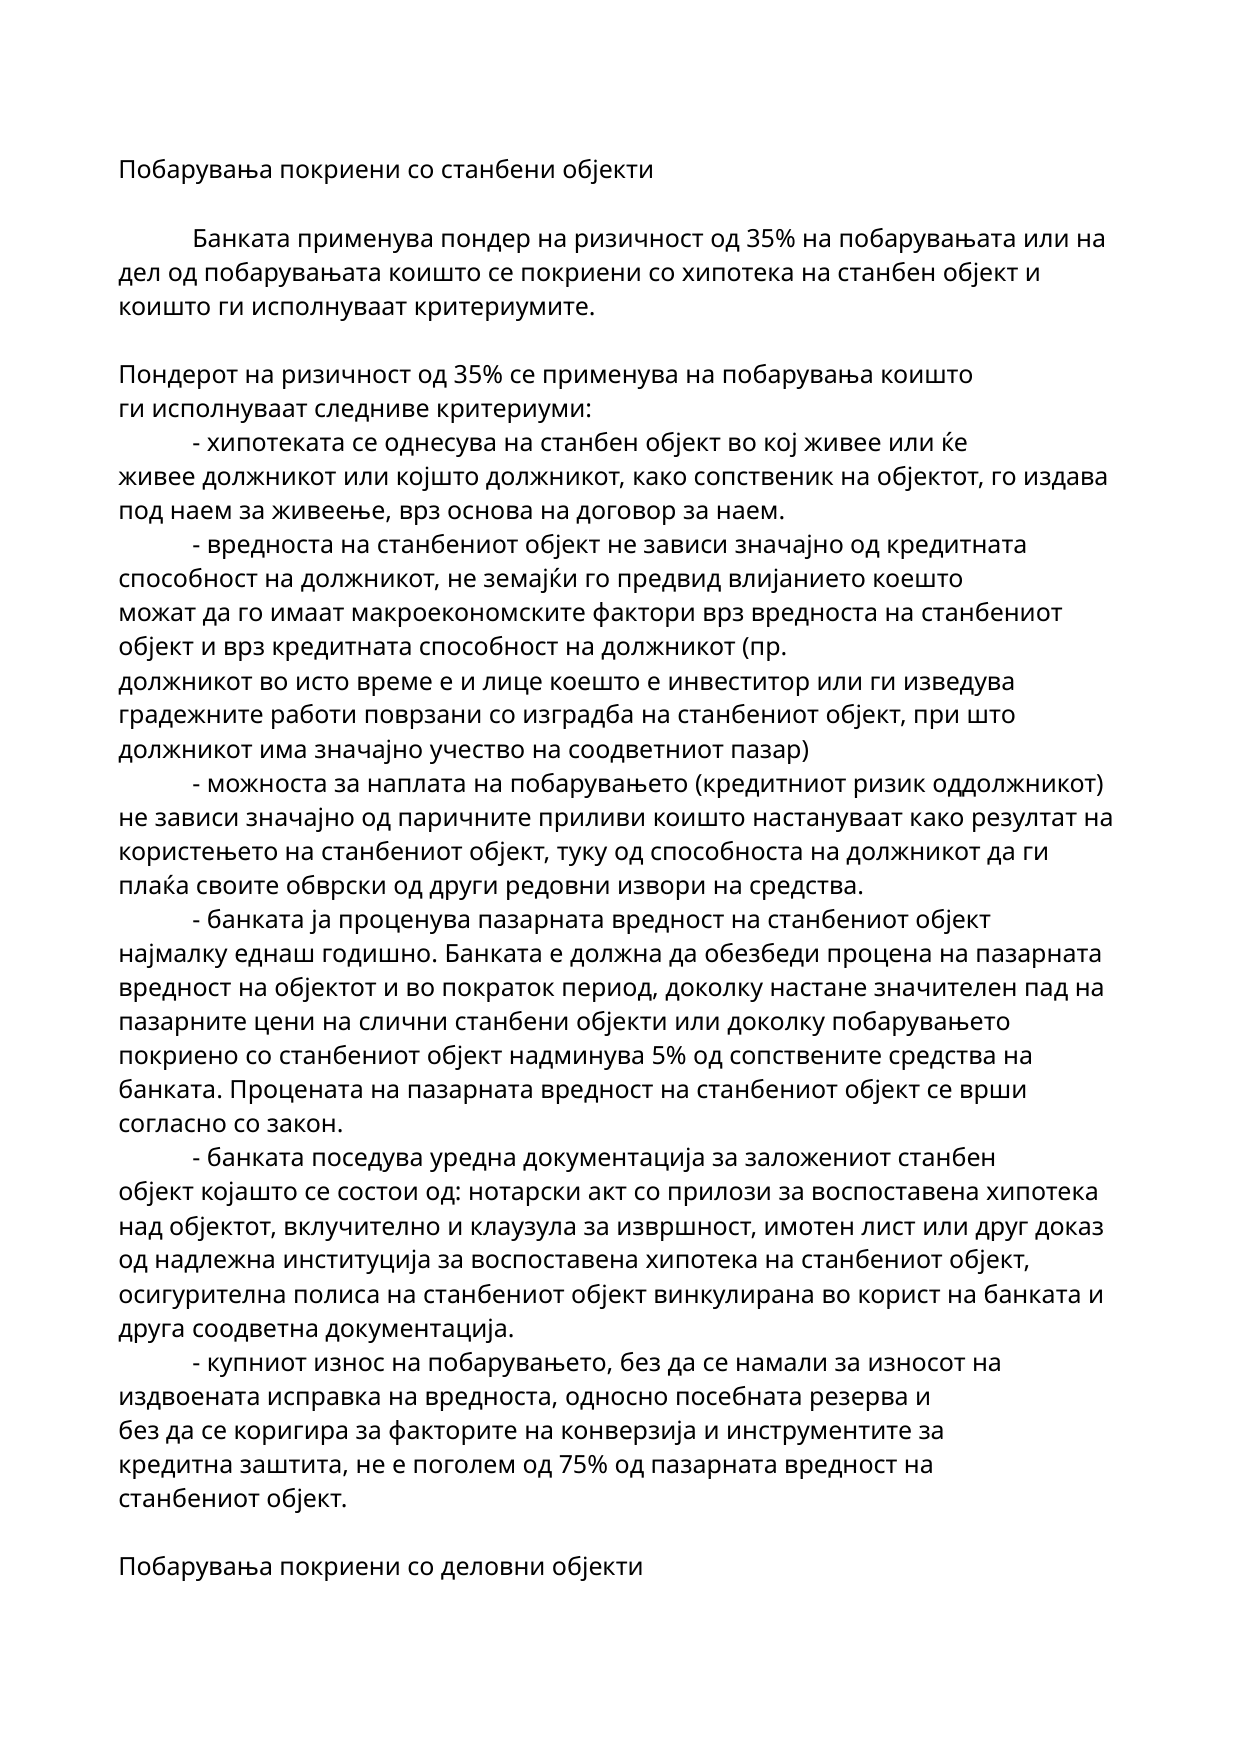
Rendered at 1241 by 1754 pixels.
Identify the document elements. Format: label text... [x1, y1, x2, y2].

text можат да го имаат макроекономските фактори врз вредноста на станбениот објект и врз кредитната способност на должникот (пр. [118, 595, 1122, 663]
text живее должникот или којшто должникот, како сопственик на објектот, го издава под наем за живеење, врз основа на договор за наем. [118, 459, 1122, 527]
text - хипотеката се однесува на станбен објект во кој живее или ќе [118, 425, 1122, 459]
text Побарувања покриени со станбени објекти [118, 152, 1122, 186]
text објект којашто се состои од: нотарски акт со прилози за воспоставена хипотека над објектот, вклучително и клаузула за извршност, имотен лист или друг доказ од надлежна институција за воспоставена хипотека на станбениот објект, осигурителна полиса на станбениот објект винкулирана во корист на банката и друга соодветна документација. [118, 1174, 1122, 1344]
text должникот во исто време е и лице коешто е инвеститор или ги изведува градежните работи поврзани со изградба на станбениот објект, при што должникот има значајно учество на соодветниот пазар) [118, 663, 1122, 765]
text без да се коригира за факторите на конверзија и инструментите за [118, 1412, 1122, 1447]
text - банката ја проценува пазарната вредност на станбениот објект [118, 902, 1122, 936]
text - можноста за наплата на побарувањето (кредитниот ризик оддолжникот) не зависи значајно од паричните приливи коишто настануваат како резултат на користењето на станбениот објект, туку од способноста на должникот да ги плаќа своите обврски од други редовни извори на средства. [118, 765, 1122, 902]
text Пондерот на ризичност од 35% се применува на побарувања коишто [118, 357, 1122, 391]
text ги исполнуваат следниве критериуми: [118, 391, 1122, 425]
text - купниот износ на побарувањето, без да се намали за износот на [118, 1344, 1122, 1378]
text кредитна заштита, не е поголем од 75% од пазарната вредност на [118, 1447, 1122, 1481]
text Банката применува пондер на ризичност од 35% на побарувањата или на дел од побарувањата коишто се покриени со хипотека на станбен објект и коишто ги исполнуваат критериумите. [118, 220, 1122, 322]
text - банката поседува уредна документација за заложениот станбен [118, 1140, 1122, 1174]
text најмалку еднаш годишно. Банката е должна да обезбеди процена на пазарната вредност на објектот и во пократок период, доколку настане значителен пад на пазарните цени на слични станбени објекти или доколку побарувањето покриено со станбениот објект надминува 5% од сопствените средства на банката. Процената на пазарната вредност на станбениот објект се врши согласно со закон. [118, 936, 1122, 1140]
text способност на должникот, не земајќи го предвид влијанието коешто [118, 561, 1122, 595]
text станбениот објект. [118, 1481, 1122, 1515]
text - вредноста на станбениот објект не зависи значајно од кредитната [118, 527, 1122, 561]
text Побарувања покриени со деловни објекти [118, 1549, 1122, 1583]
text издвоената исправка на вредноста, односно посебната резерва и [118, 1378, 1122, 1412]
